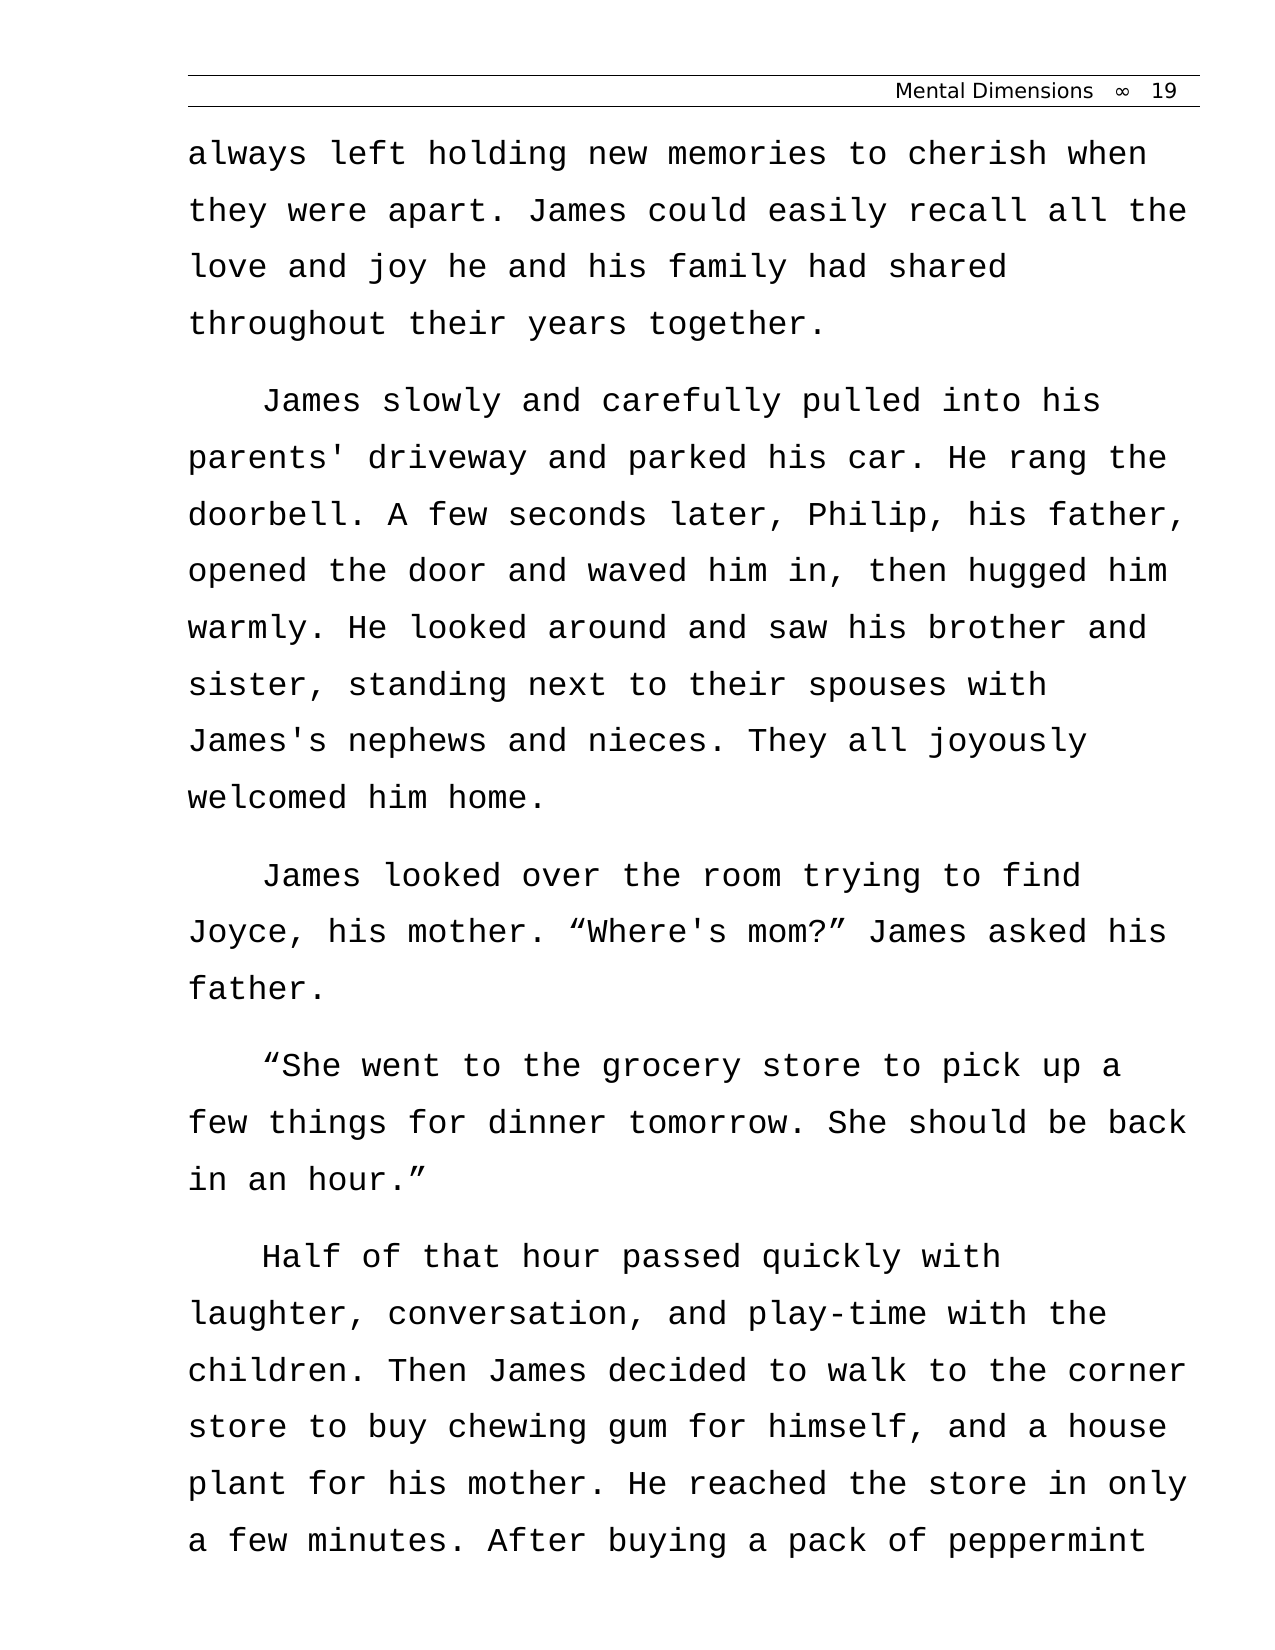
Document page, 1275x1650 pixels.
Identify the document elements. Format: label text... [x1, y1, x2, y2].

text James slowly and carefully pulled into his parents' driveway and parked his car. He rang the doorbell. A few seconds later, Philip, his father, opened the door and waved him in, then hugged him warmly. He looked around and saw his brother and sister, standing next to their spouses with James's nephews and nieces. They all joyously welcomed him home. [187, 384, 1200, 818]
text “She went to the grocery store to pick up a few things for dinner tomorrow. She should be back in an hour.” [187, 1049, 1200, 1200]
text always left holding new memories to cherish when they were apart. James could easily recall all the love and joy he and his family had shared throughout their years together. [187, 137, 1200, 344]
text Half of that hour passed quickly with laughter, conversation, and play-time with the children. Then James decided to walk to the corner store to buy chewing gum for himself, and a house plant for his mother. He reached the store in only a few minutes. After buying a pack of peppermint [187, 1240, 1200, 1561]
text James looked over the room trying to find Joyce, his mother. “Where's mom?” James asked his father. [187, 858, 1200, 1009]
